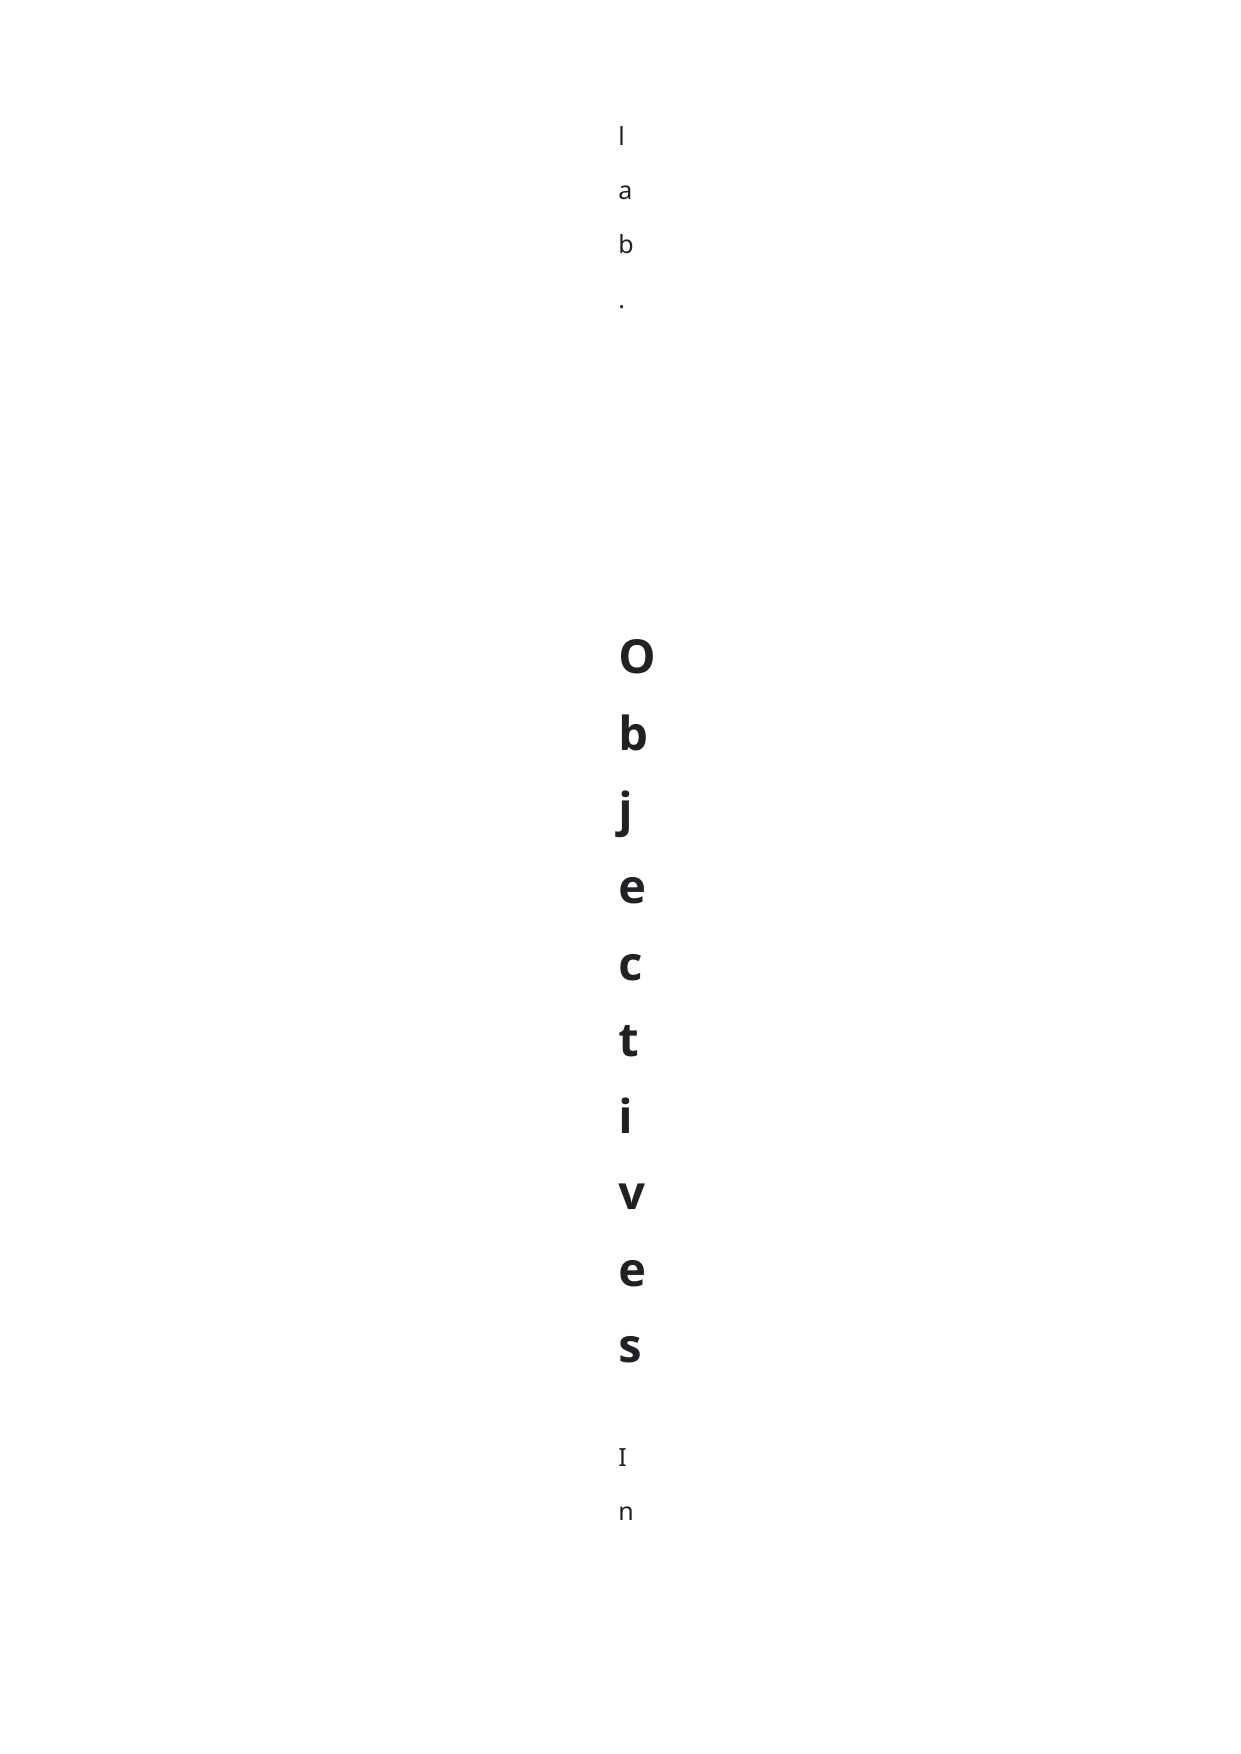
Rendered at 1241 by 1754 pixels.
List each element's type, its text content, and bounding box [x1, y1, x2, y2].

subtitle Objectives [618, 623, 622, 832]
subtitle Objectives [618, 837, 622, 1183]
subtitle Objectives [618, 1185, 622, 1376]
